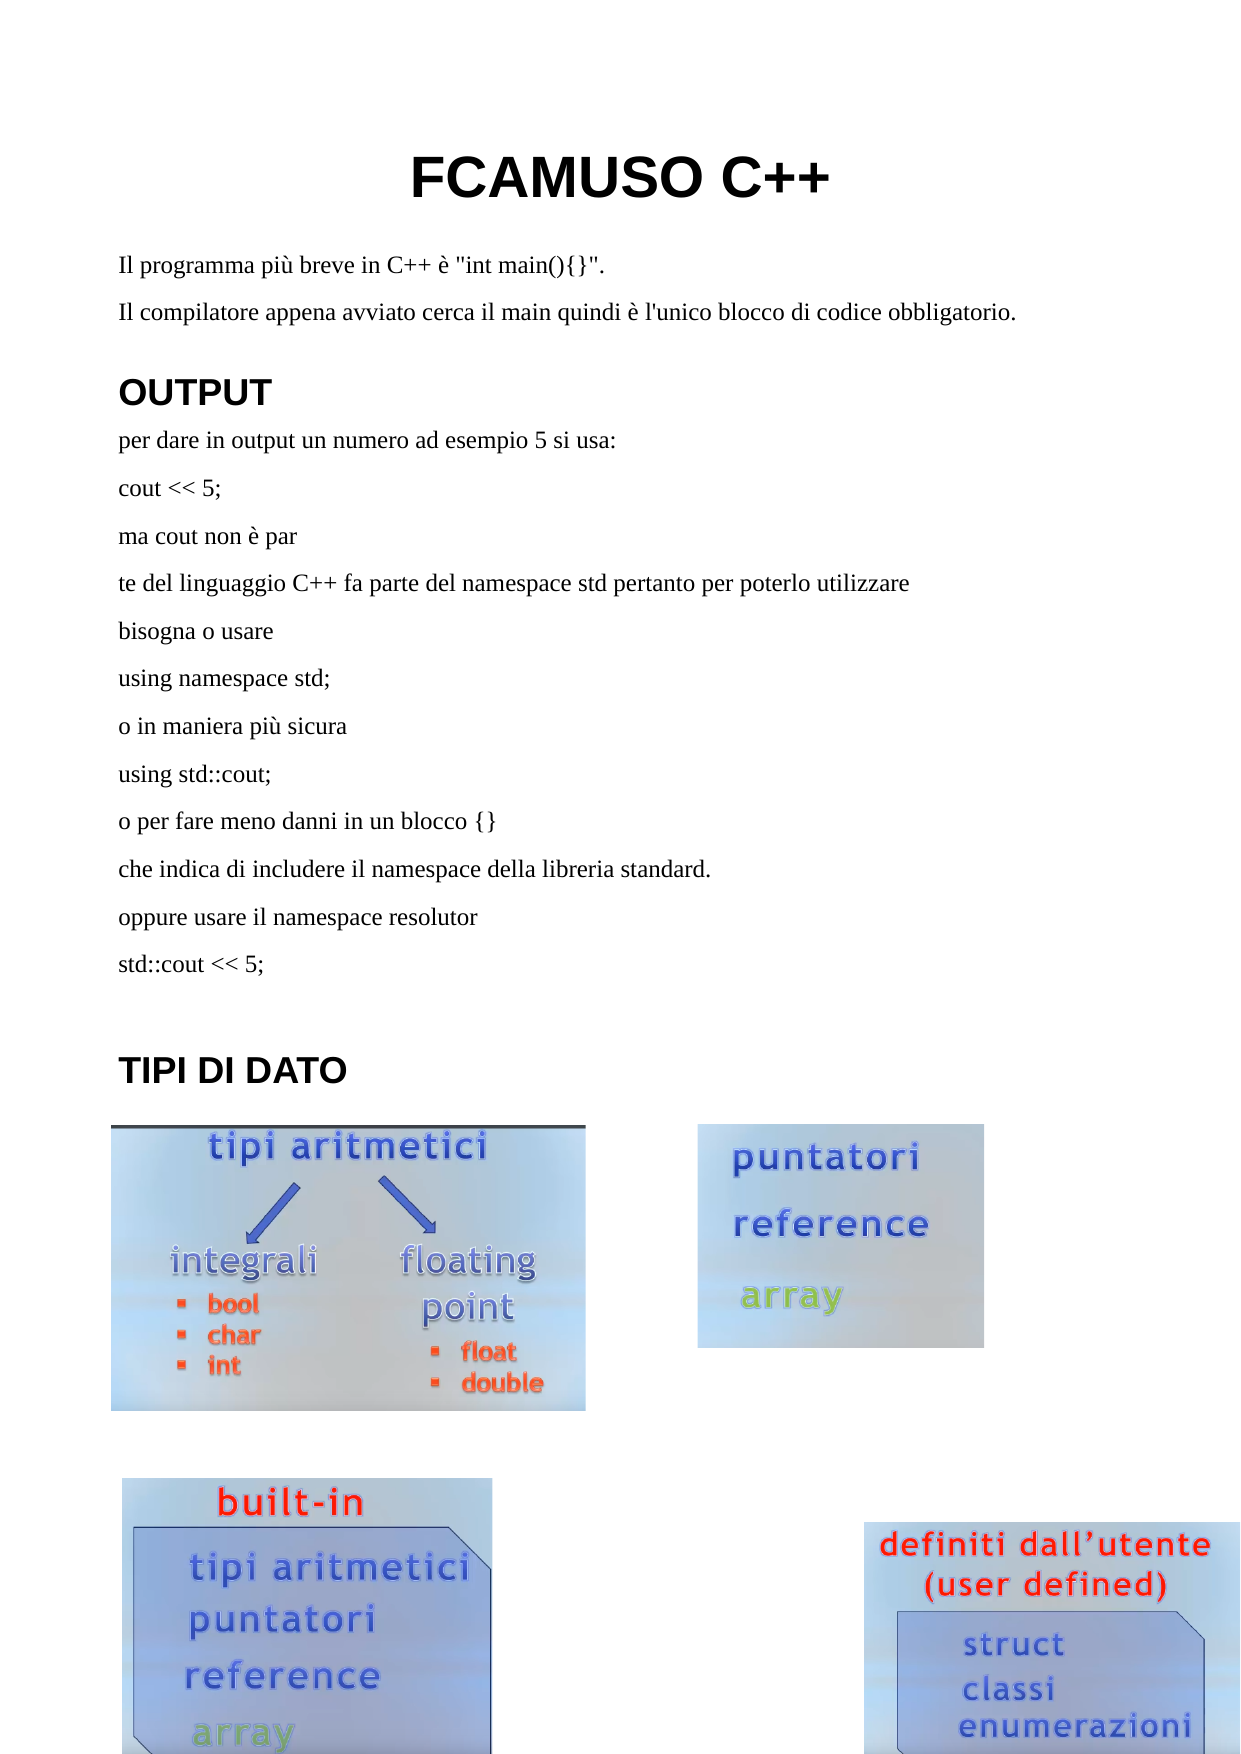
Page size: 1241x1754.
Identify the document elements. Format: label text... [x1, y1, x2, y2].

text oppure usare il namespace resolutor [118, 902, 1122, 930]
text o in maniera più sicura [118, 711, 1122, 740]
text bisogna o usare [118, 616, 1122, 645]
picture [122, 1478, 493, 1754]
picture [697, 1124, 985, 1348]
text che indica di includere il namespace della libreria standard. [118, 854, 1122, 883]
text per dare in output un numero ad esempio 5 si usa: [118, 426, 1122, 454]
subtitle OUTPUT [118, 370, 1122, 413]
text te del linguaggio C++ fa parte del namespace std pertanto per poterlo utilizzare [118, 568, 1122, 597]
subtitle TIPI DI DATO [118, 1049, 1122, 1092]
title FCAMUSO C++ [118, 143, 1122, 210]
text Il compilatore appena avviato cerca il main quindi è l'unico blocco di codice obbligatorio. [118, 297, 1122, 326]
picture [864, 1522, 1241, 1754]
text cout << 5; [118, 473, 1122, 502]
text std::cout << 5; [118, 949, 1122, 978]
text ma cout non è par [118, 521, 1122, 549]
text o per fare meno danni in un blocco {} [118, 806, 1122, 835]
picture [111, 1125, 586, 1411]
text using std::cout; [118, 759, 1122, 787]
text Il programma più breve in C++ è "int main(){}". [118, 250, 1122, 278]
text using namespace std; [118, 663, 1122, 692]
